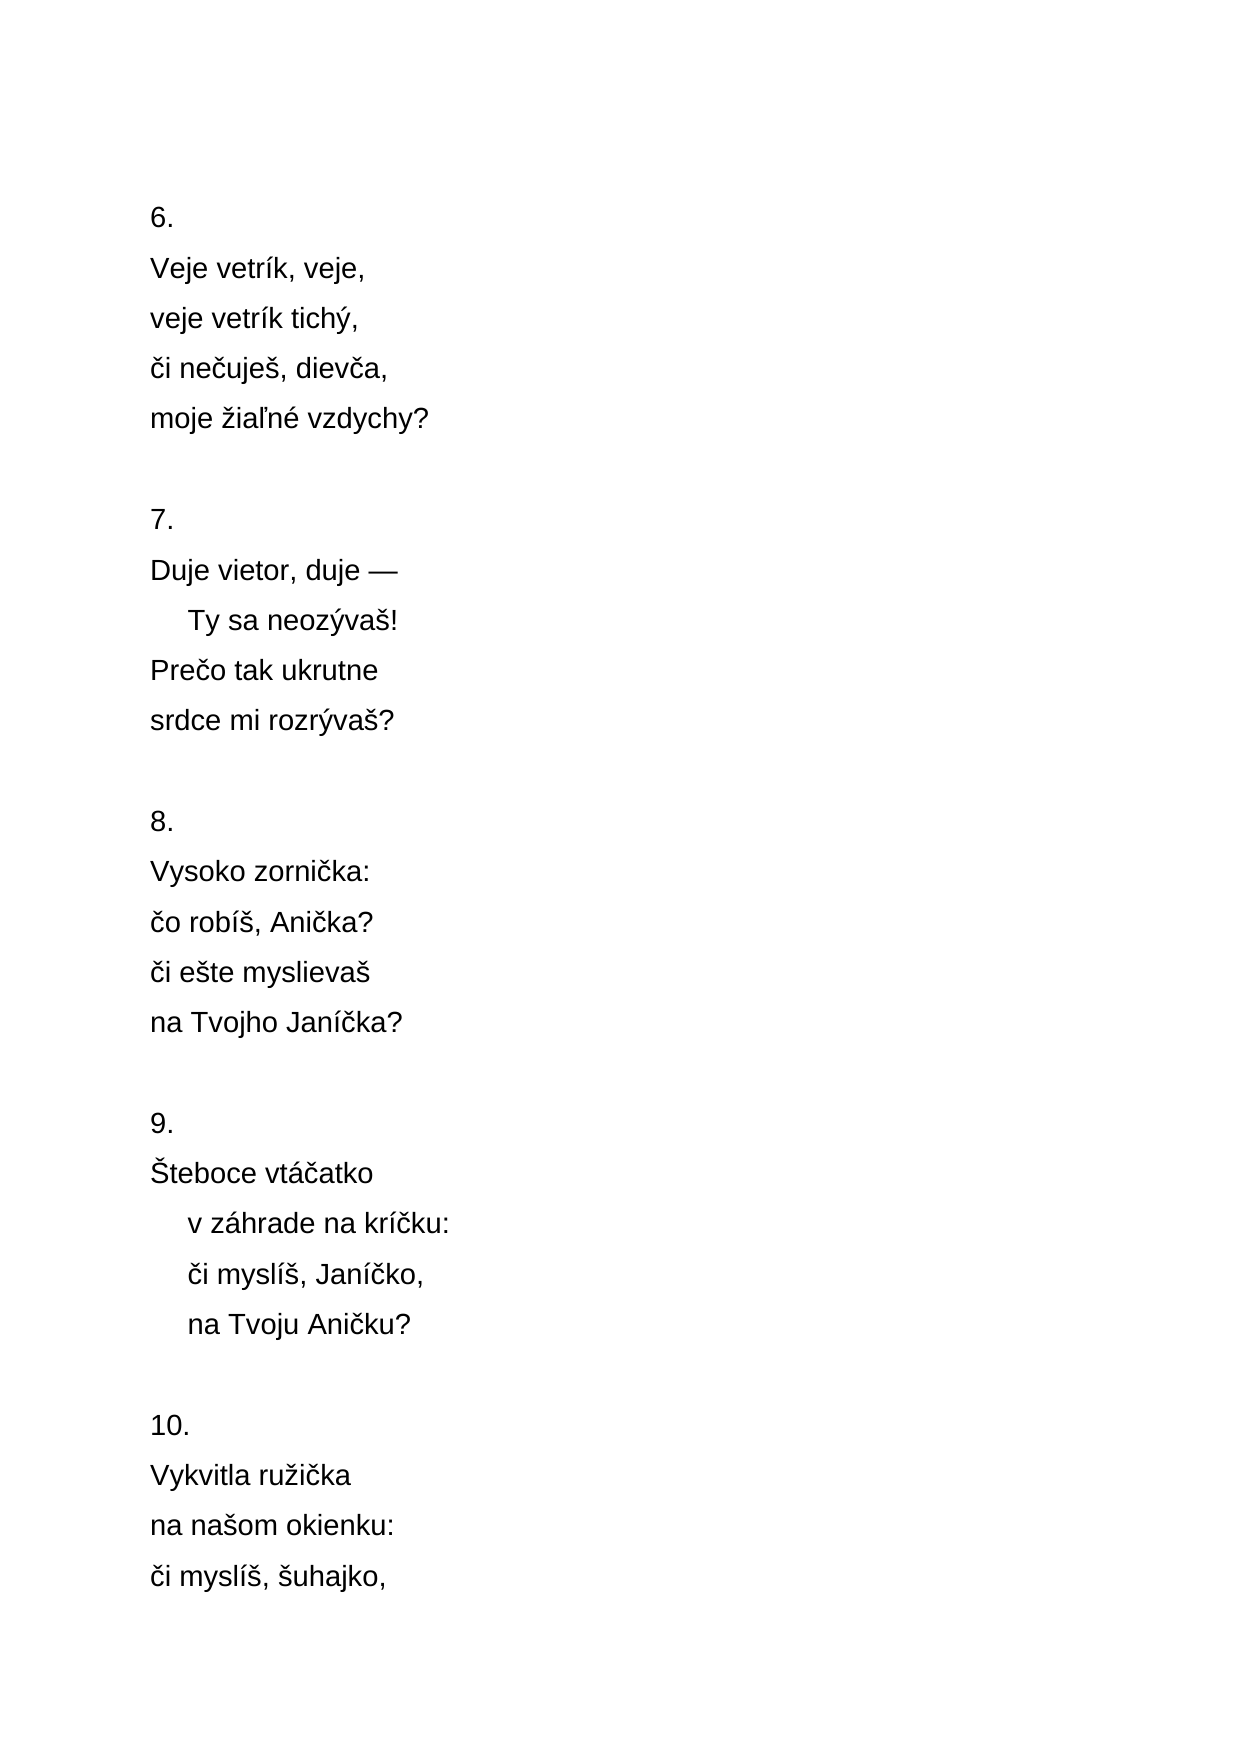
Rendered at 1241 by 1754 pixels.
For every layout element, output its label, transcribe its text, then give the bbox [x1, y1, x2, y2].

text 7. [150, 502, 1091, 536]
text čo robíš, Anička? [150, 905, 1091, 938]
text srdce mi rozrývaš? [150, 703, 1091, 737]
text v záhrade na kríčku: [150, 1207, 1091, 1240]
text či nečuješ, dievča, [150, 351, 1091, 385]
text či myslíš, šuhajko, [150, 1559, 1091, 1592]
text Vykvitla ružička [150, 1458, 1091, 1492]
text Veje vetrík, veje, [150, 251, 1091, 284]
text 10. [150, 1408, 1091, 1441]
text moje žiaľné vzdychy? [150, 402, 1091, 435]
text Šteboce vtáčatko [150, 1156, 1091, 1190]
text veje vetrík tichý, [150, 301, 1091, 334]
text 9. [150, 1106, 1091, 1139]
text 8. [150, 804, 1091, 838]
text Vysoko zornička: [150, 854, 1091, 888]
text či myslíš, Janíčko, [150, 1257, 1091, 1290]
text Ty sa neozývaš! [150, 603, 1091, 636]
text na našom okienku: [150, 1508, 1091, 1542]
text či ešte myslievaš [150, 955, 1091, 988]
subtitle 6. [150, 200, 1091, 234]
text na Tvojho Janíčka? [150, 1005, 1091, 1039]
text Duje vietor, duje — [150, 552, 1091, 586]
text na Tvoju Aničku? [150, 1307, 1091, 1341]
text Prečo tak ukrutne [150, 653, 1091, 687]
